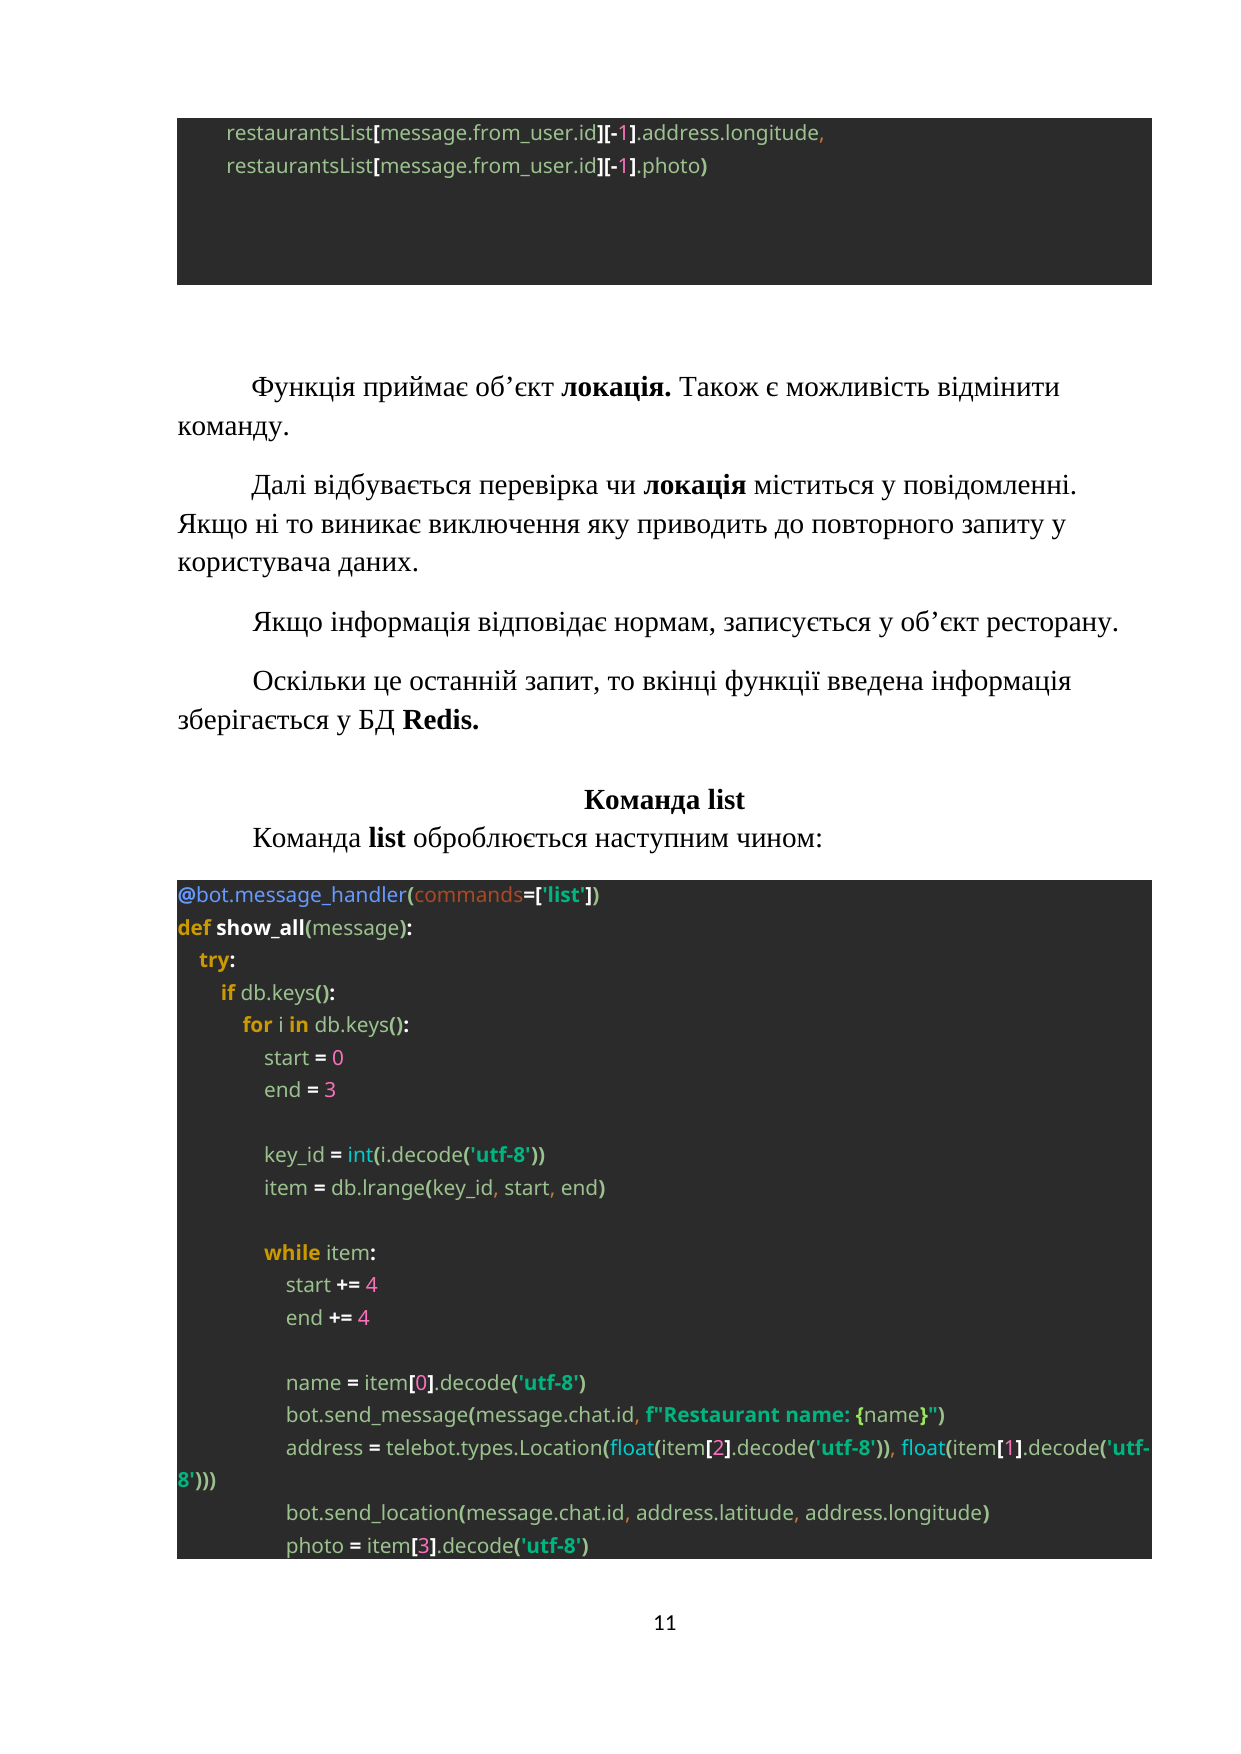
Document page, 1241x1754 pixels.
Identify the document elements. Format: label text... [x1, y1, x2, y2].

text @bot.message_handler(commands=['list']) def show_all(message): try: if db.keys(): for i in db.keys(): start = 0 end = 3 key_id = int(i.decode('utf-8')) item = db.lrange(key_id, start, end) while item: start += 4 end += 4 name = item[0].decode('utf-8') bot.send_message(message.chat.id, f"Restaurant name: {name}") address = telebot.types.Location(float(item[2].decode('utf-8')), float(item[1].decode('utf-8'))) bot.send_location(message.chat.id, address.latitude, address.longitude) photo = item[3].decode('utf-8') [177, 880, 1152, 1559]
text restaurantsList[message.from_user.id][-1].address.longitude, restaurantsList[message.from_user.id][-1].photo) [177, 118, 1152, 179]
text Функція приймає об’єкт локація. Також є можливість відмінити команду. [177, 369, 1152, 442]
text Оскільки це останній запит, то вкінці функції введена інформація зберігається у БД Redis. [177, 663, 1152, 735]
text Якщо інформація відповідає нормам, записується у об’єкт ресторану. [177, 604, 1152, 637]
text Далі відбувається перевірка чи локація міститься у повідомленні. Якщо ні то виникає виключення яку приводить до повторного запиту у користувача даних. [177, 467, 1152, 578]
text Команда list оброблюється наступним чином: [177, 821, 1152, 854]
subtitle Команда list [177, 782, 1152, 816]
